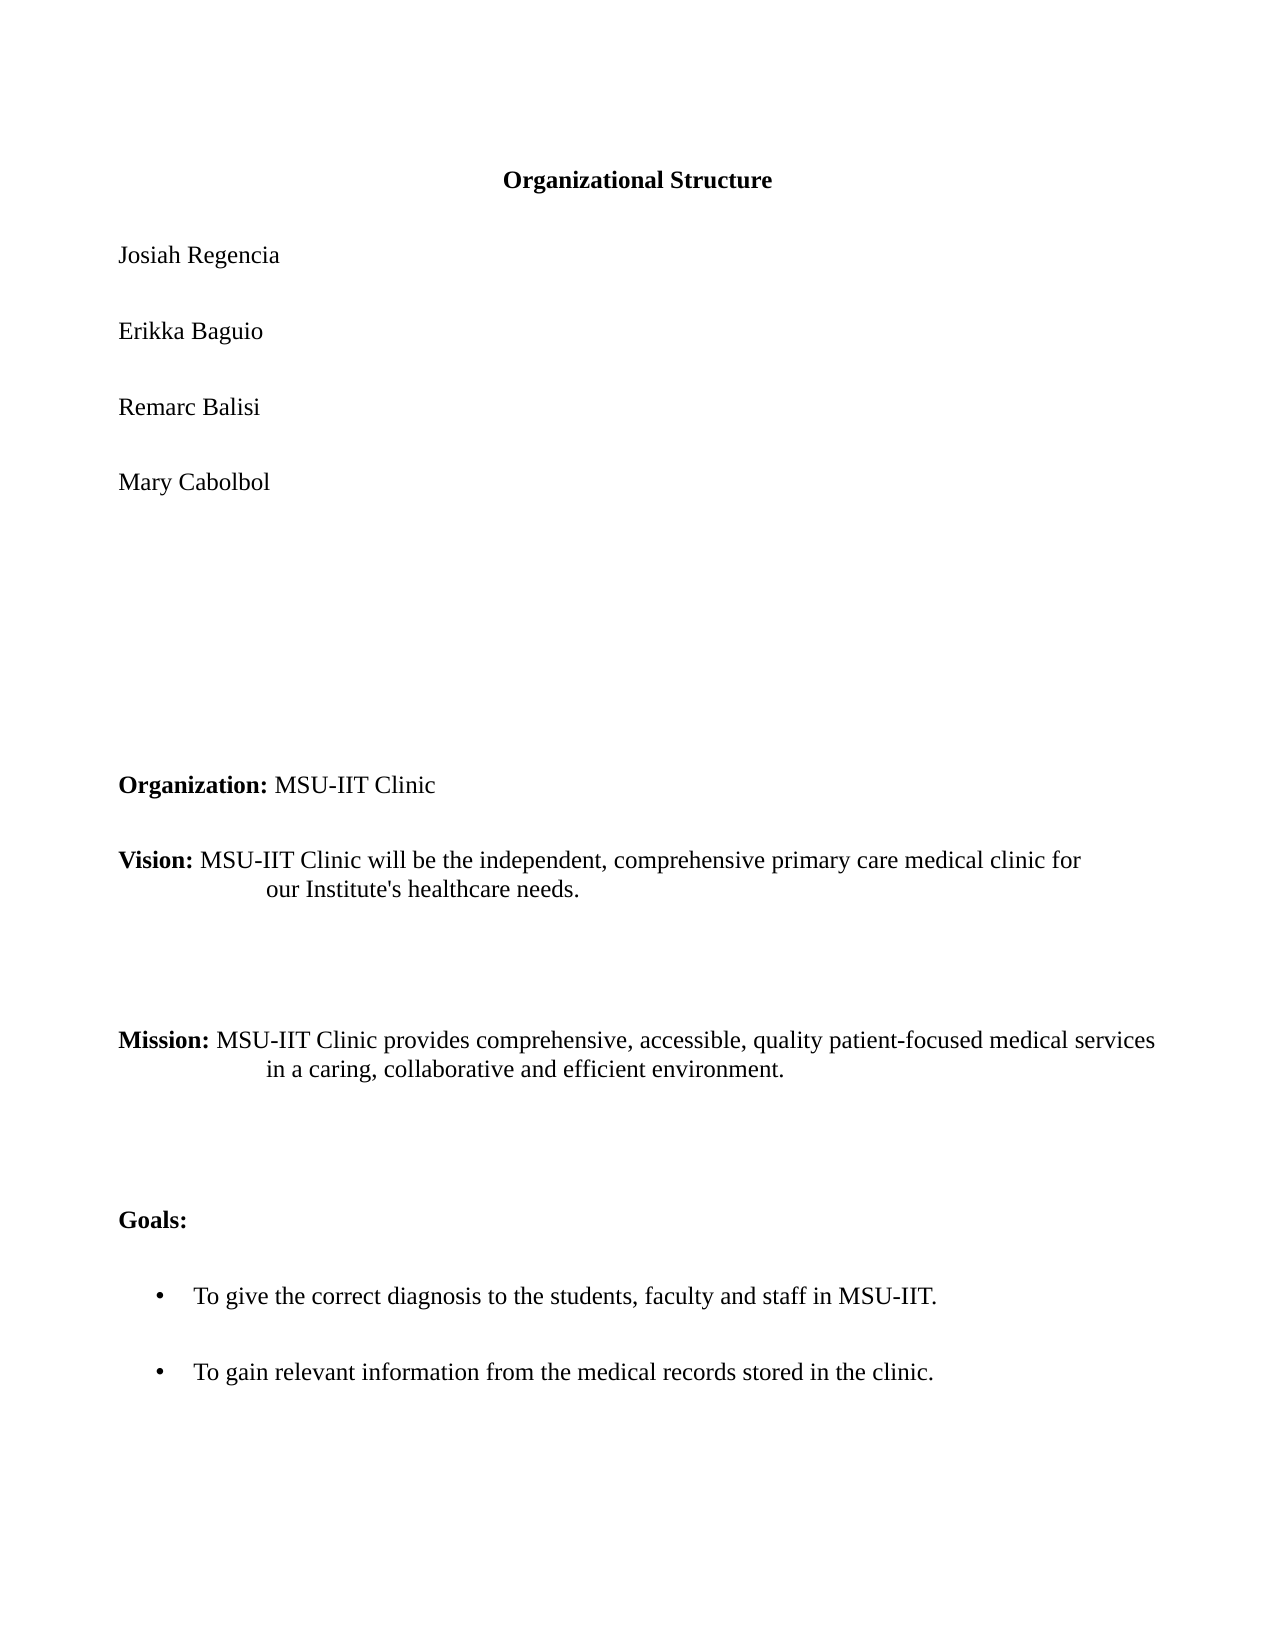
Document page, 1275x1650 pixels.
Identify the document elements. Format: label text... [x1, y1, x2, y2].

text Organizational Structure [118, 165, 1157, 194]
text Mary Cabolbol [118, 467, 1157, 496]
text Mission: MSU-IIT Clinic provides comprehensive, accessible, quality patient-focused medical services in a caring, collaborative and efficient environment. [118, 1026, 1157, 1083]
text Erikka Baguio [118, 316, 1157, 345]
text Goals: [118, 1206, 1157, 1234]
list To gain relevant information from the medical records stored in the clinic. [156, 1357, 1157, 1386]
text Remarc Balisi [118, 392, 1157, 421]
list To give the correct diagnosis to the students, faculty and staff in MSU-IIT. [156, 1281, 1157, 1310]
text Josiah Regencia [118, 241, 1157, 269]
text Organization: MSU-IIT Clinic [118, 770, 1157, 799]
text Vision: MSU-IIT Clinic will be the independent, comprehensive primary care medical clinic for our Institute's healthcare needs. [118, 846, 1157, 903]
